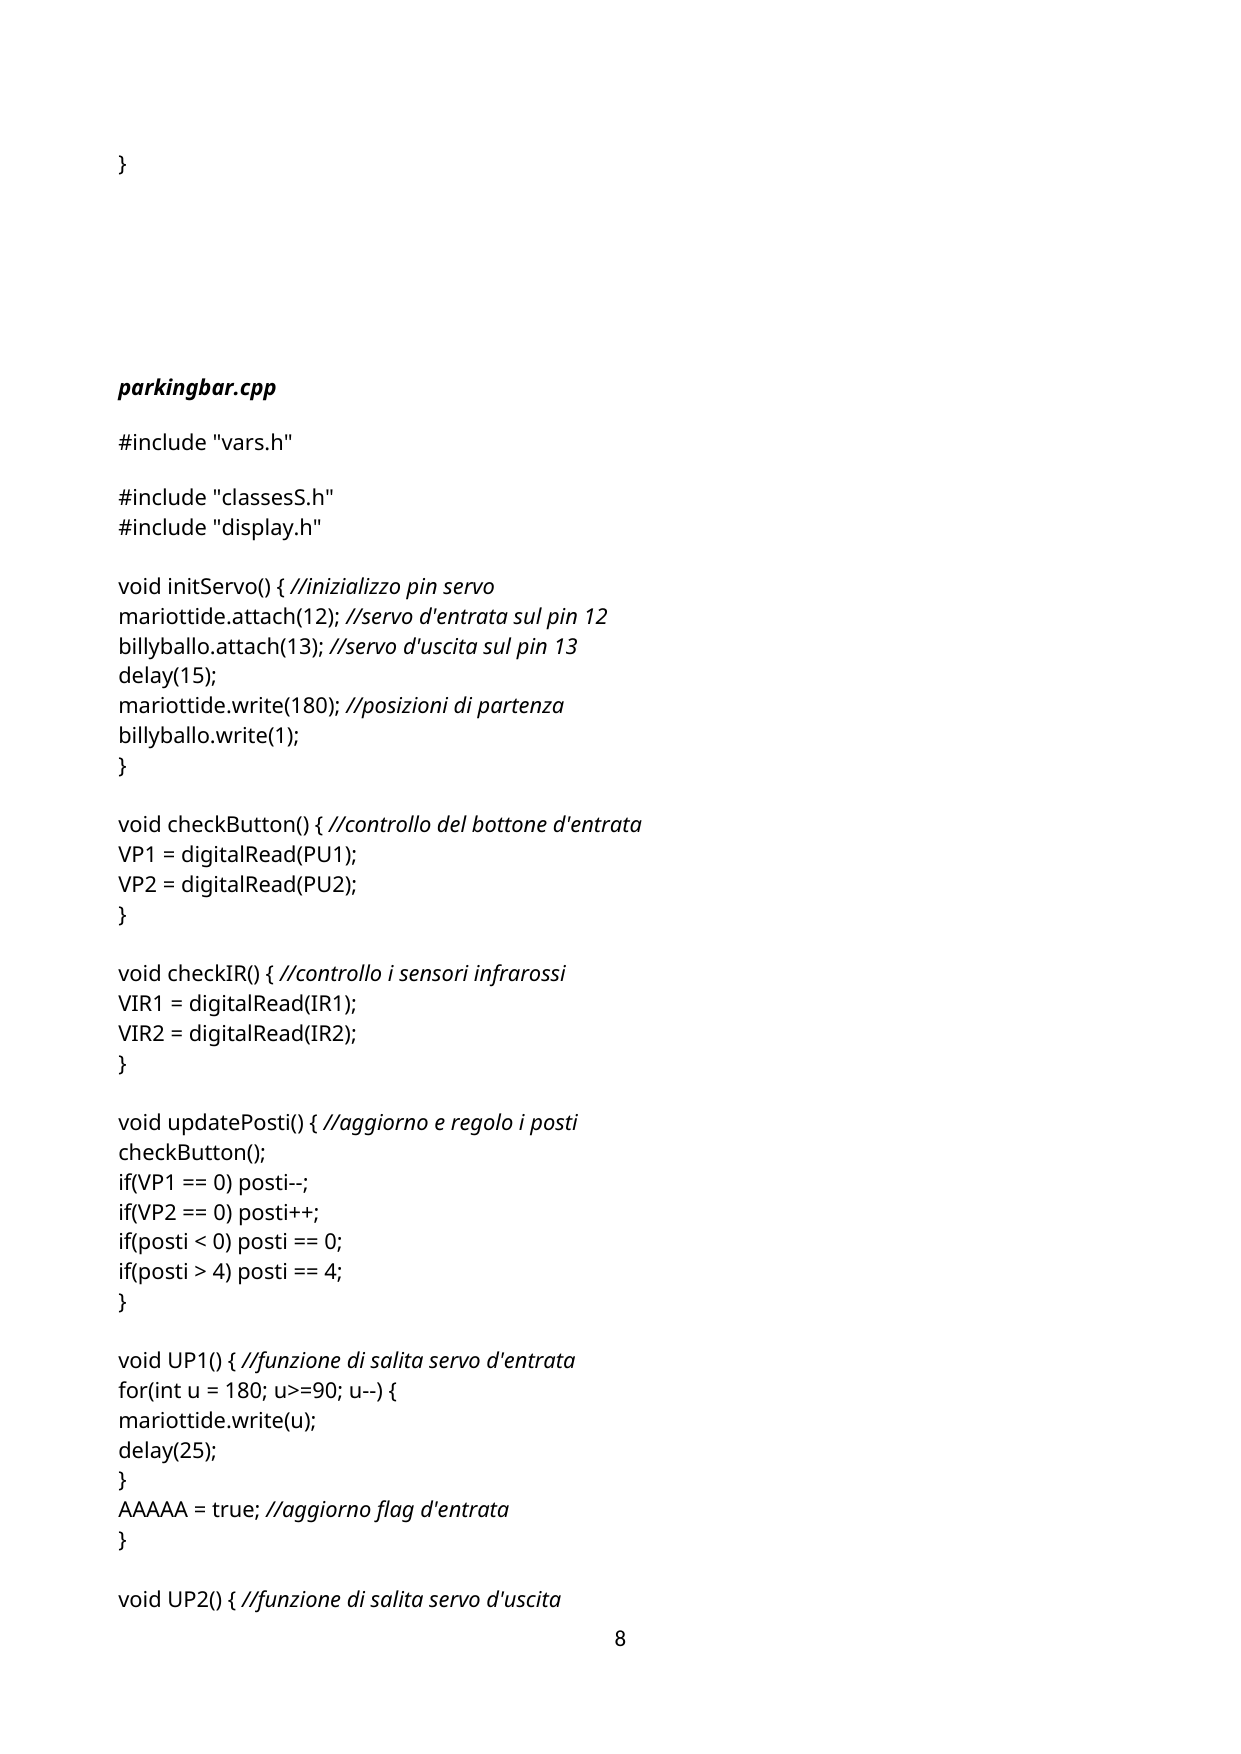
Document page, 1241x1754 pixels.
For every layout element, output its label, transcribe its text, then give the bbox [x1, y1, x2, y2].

text } [118, 1464, 1122, 1494]
text void UP1() { //funzione di salita servo d'entrata [118, 1345, 1122, 1375]
text billyballo.write(1); [118, 720, 1122, 750]
text AAAAA = true; //aggiorno flag d'entrata [118, 1494, 1122, 1524]
text } [118, 148, 1122, 177]
text for(int u = 180; u>=90; u--) { [118, 1375, 1122, 1405]
text mariottide.attach(12); //servo d'entrata sul pin 12 [118, 601, 1122, 631]
text VP2 = digitalRead(PU2); [118, 869, 1122, 899]
text mariottide.write(u); [118, 1405, 1122, 1435]
text mariottide.write(180); //posizioni di partenza [118, 690, 1122, 720]
text } [118, 750, 1122, 780]
text VIR2 = digitalRead(IR2); [118, 1018, 1122, 1048]
text } [118, 899, 1122, 928]
text if(posti < 0) posti == 0; [118, 1226, 1122, 1256]
text #include "classesS.h" [118, 482, 1122, 512]
text if(VP1 == 0) posti--; [118, 1167, 1122, 1196]
text void UP2() { //funzione di salita servo d'uscita [118, 1583, 1122, 1613]
text parkingbar.cpp [118, 372, 1122, 402]
text billyballo.attach(13); //servo d'uscita sul pin 13 [118, 631, 1122, 661]
text #include "vars.h" [118, 427, 1122, 457]
text #include "display.h" [118, 512, 1122, 541]
text void updatePosti() { //aggiorno e regolo i posti [118, 1107, 1122, 1137]
text } [118, 1048, 1122, 1077]
text checkButton(); [118, 1137, 1122, 1167]
text void initServo() { //inizializzo pin servo [118, 571, 1122, 601]
text } [118, 1286, 1122, 1316]
text delay(25); [118, 1435, 1122, 1464]
text } [118, 1524, 1122, 1554]
text void checkButton() { //controllo del bottone d'entrata [118, 809, 1122, 839]
text VP1 = digitalRead(PU1); [118, 839, 1122, 869]
text void checkIR() { //controllo i sensori infrarossi [118, 958, 1122, 988]
text if(VP2 == 0) posti++; [118, 1196, 1122, 1226]
text if(posti > 4) posti == 4; [118, 1256, 1122, 1286]
text delay(15); [118, 661, 1122, 690]
text VIR1 = digitalRead(IR1); [118, 988, 1122, 1018]
